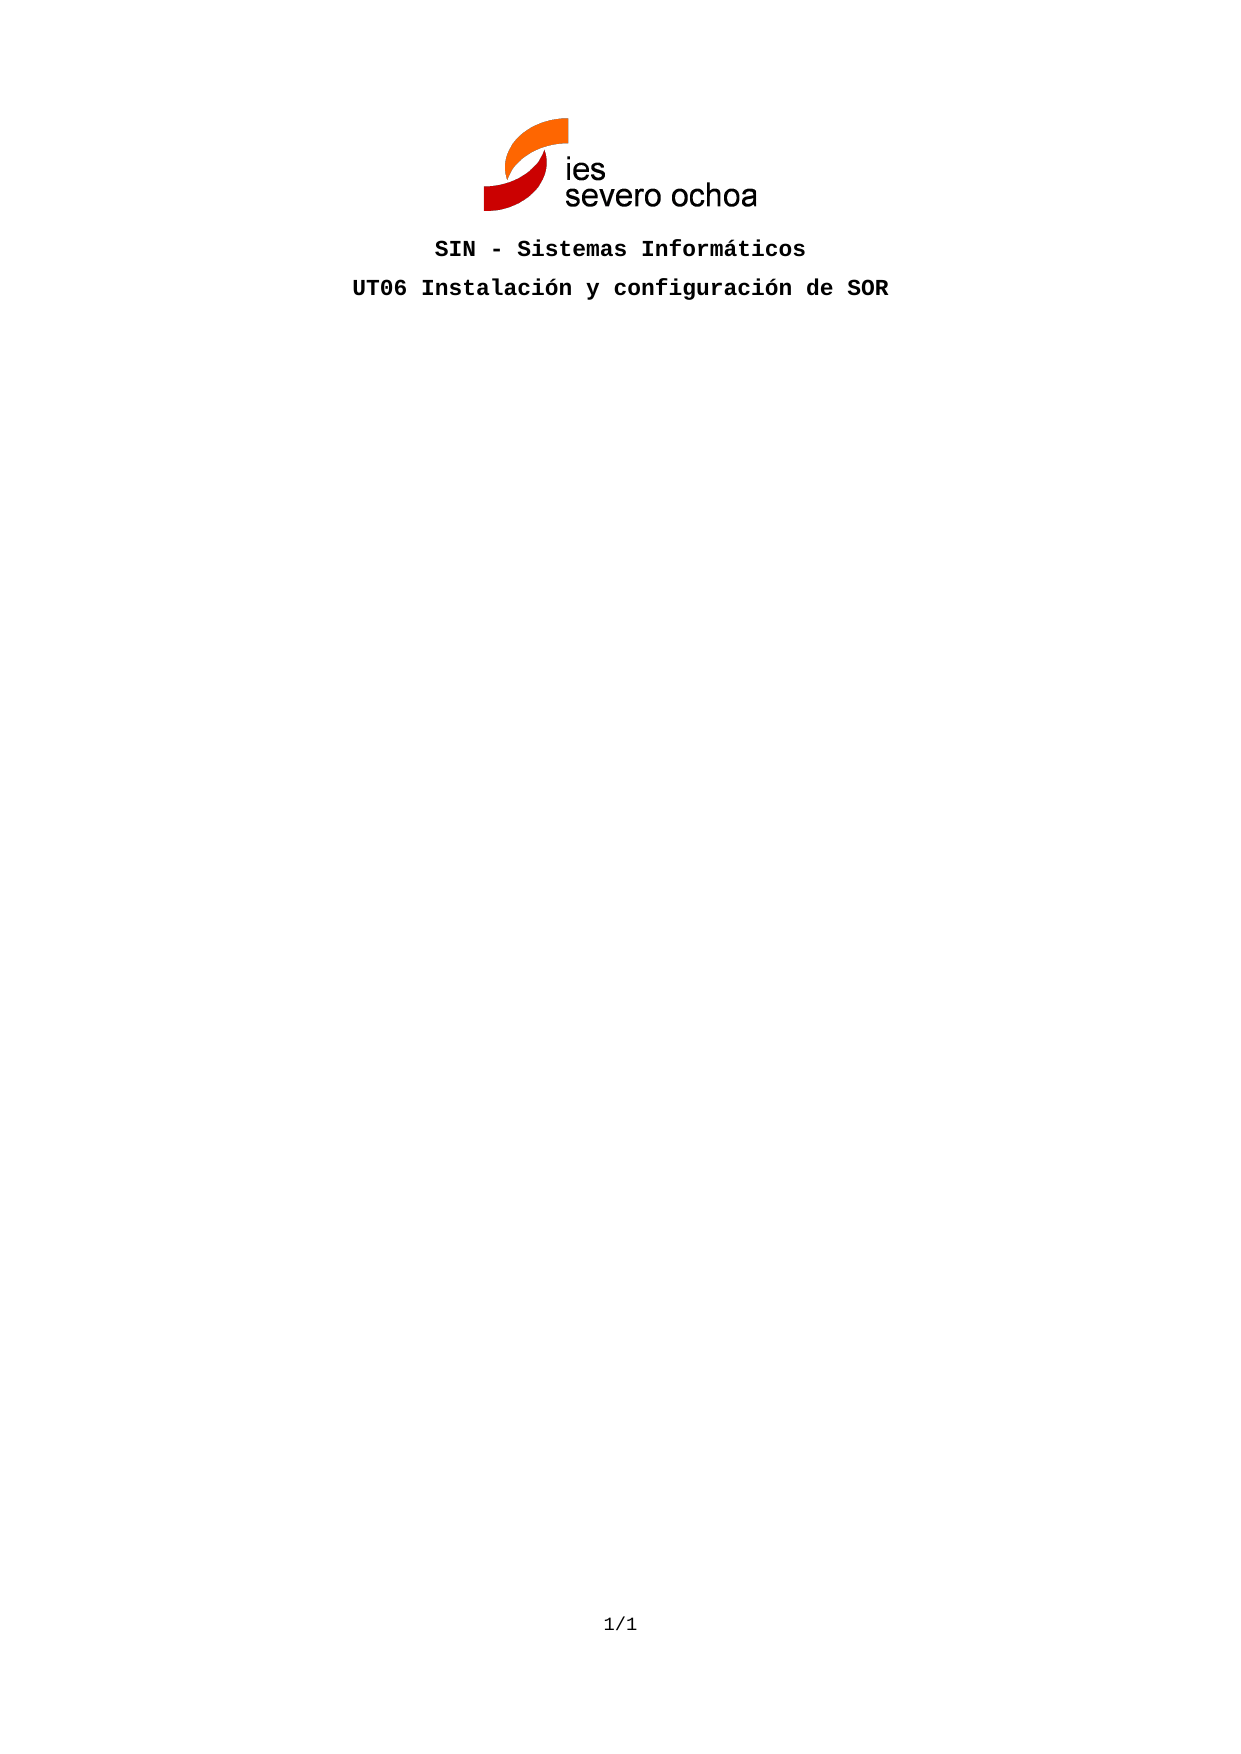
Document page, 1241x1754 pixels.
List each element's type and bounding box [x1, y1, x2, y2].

picture [483, 118, 757, 211]
